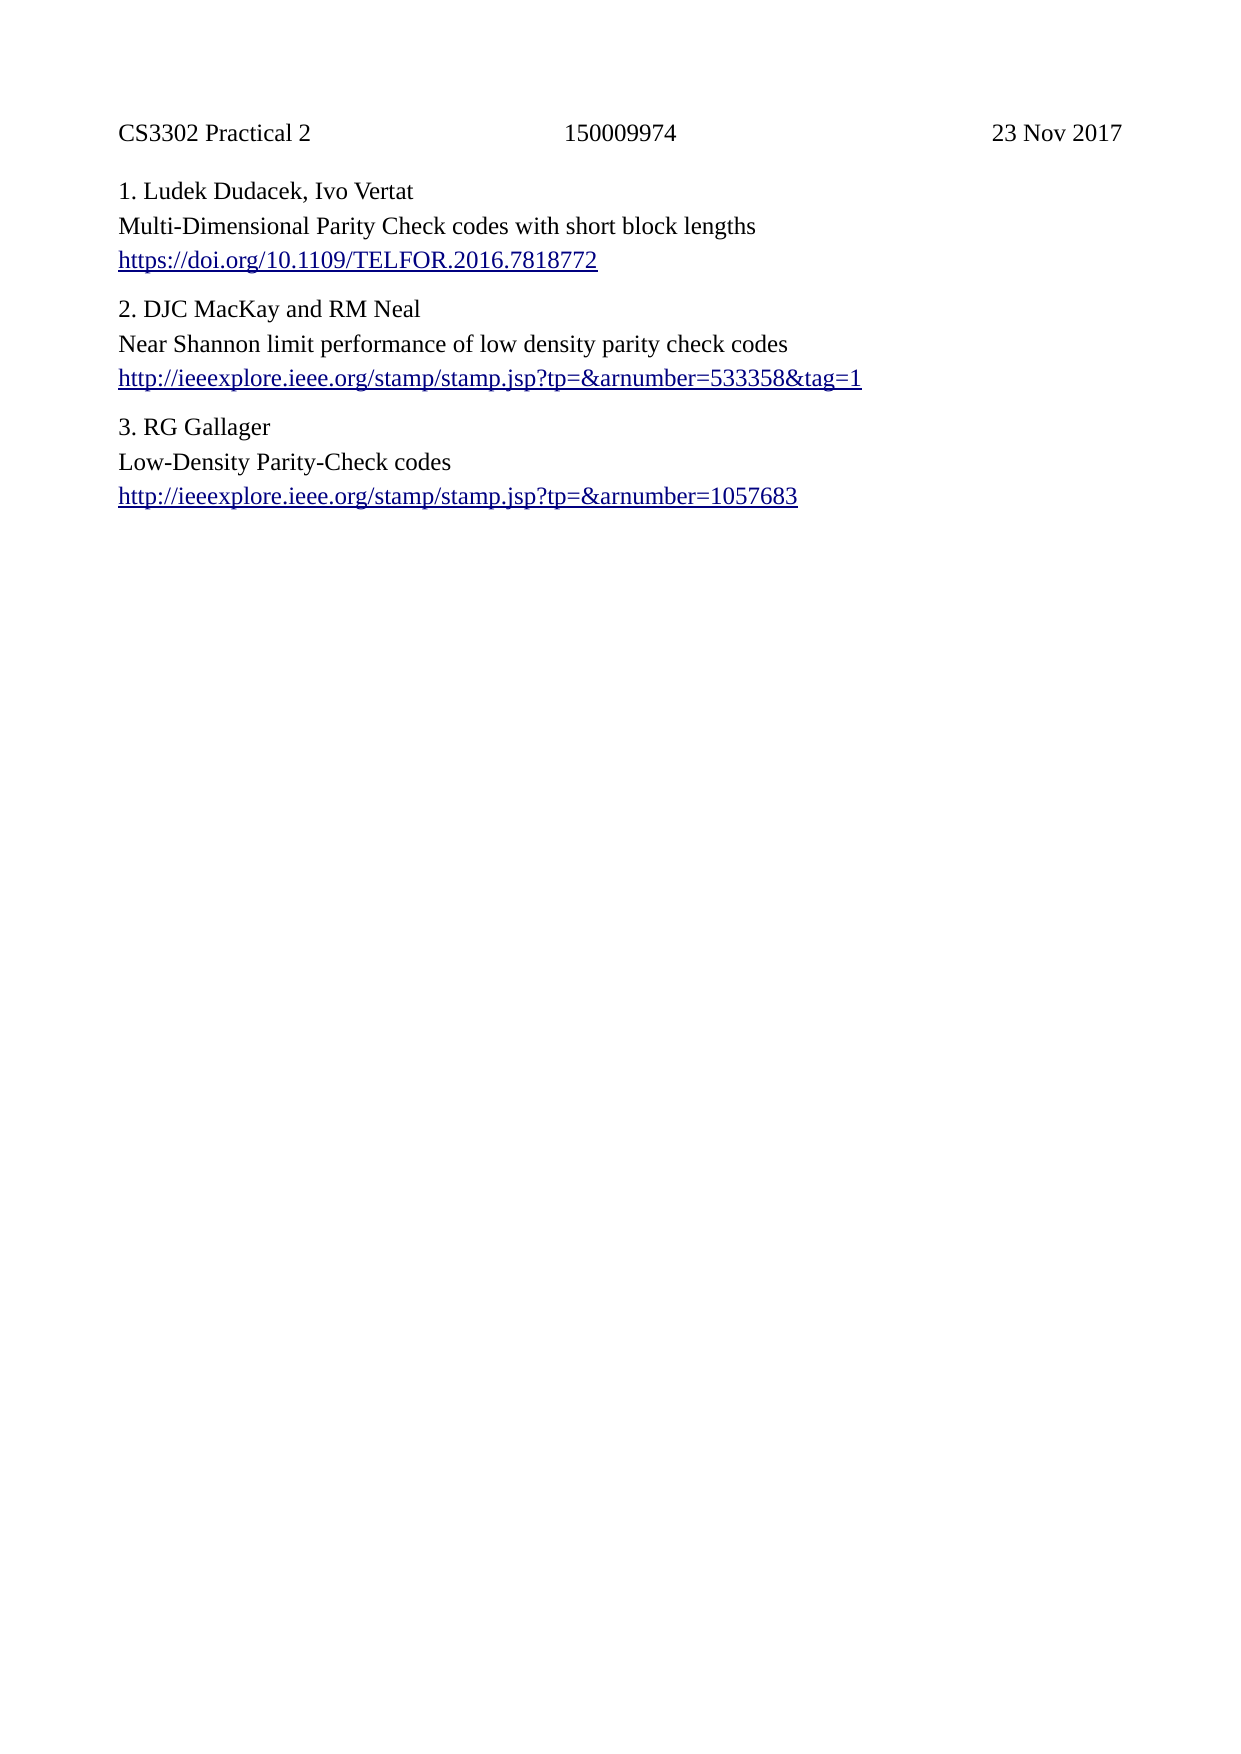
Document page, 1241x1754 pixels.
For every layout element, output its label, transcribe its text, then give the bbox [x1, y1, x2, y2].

text 1. Ludek Dudacek, Ivo Vertat Multi-Dimensional Parity Check codes with short block lengths https://doi.org/10.1109/TELFOR.2016.7818772 [118, 176, 1122, 274]
text 3. RG Gallager Low-Density Parity-Check codes http://ieeexplore.ieee.org/stamp/stamp.jsp?tp=&arnumber=1057683 [118, 412, 1122, 510]
text 2. DJC MacKay and RM Neal Near Shannon limit performance of low density parity check codes http://ieeexplore.ieee.org/stamp/stamp.jsp?tp=&arnumber=533358&tag=1 [118, 294, 1122, 392]
